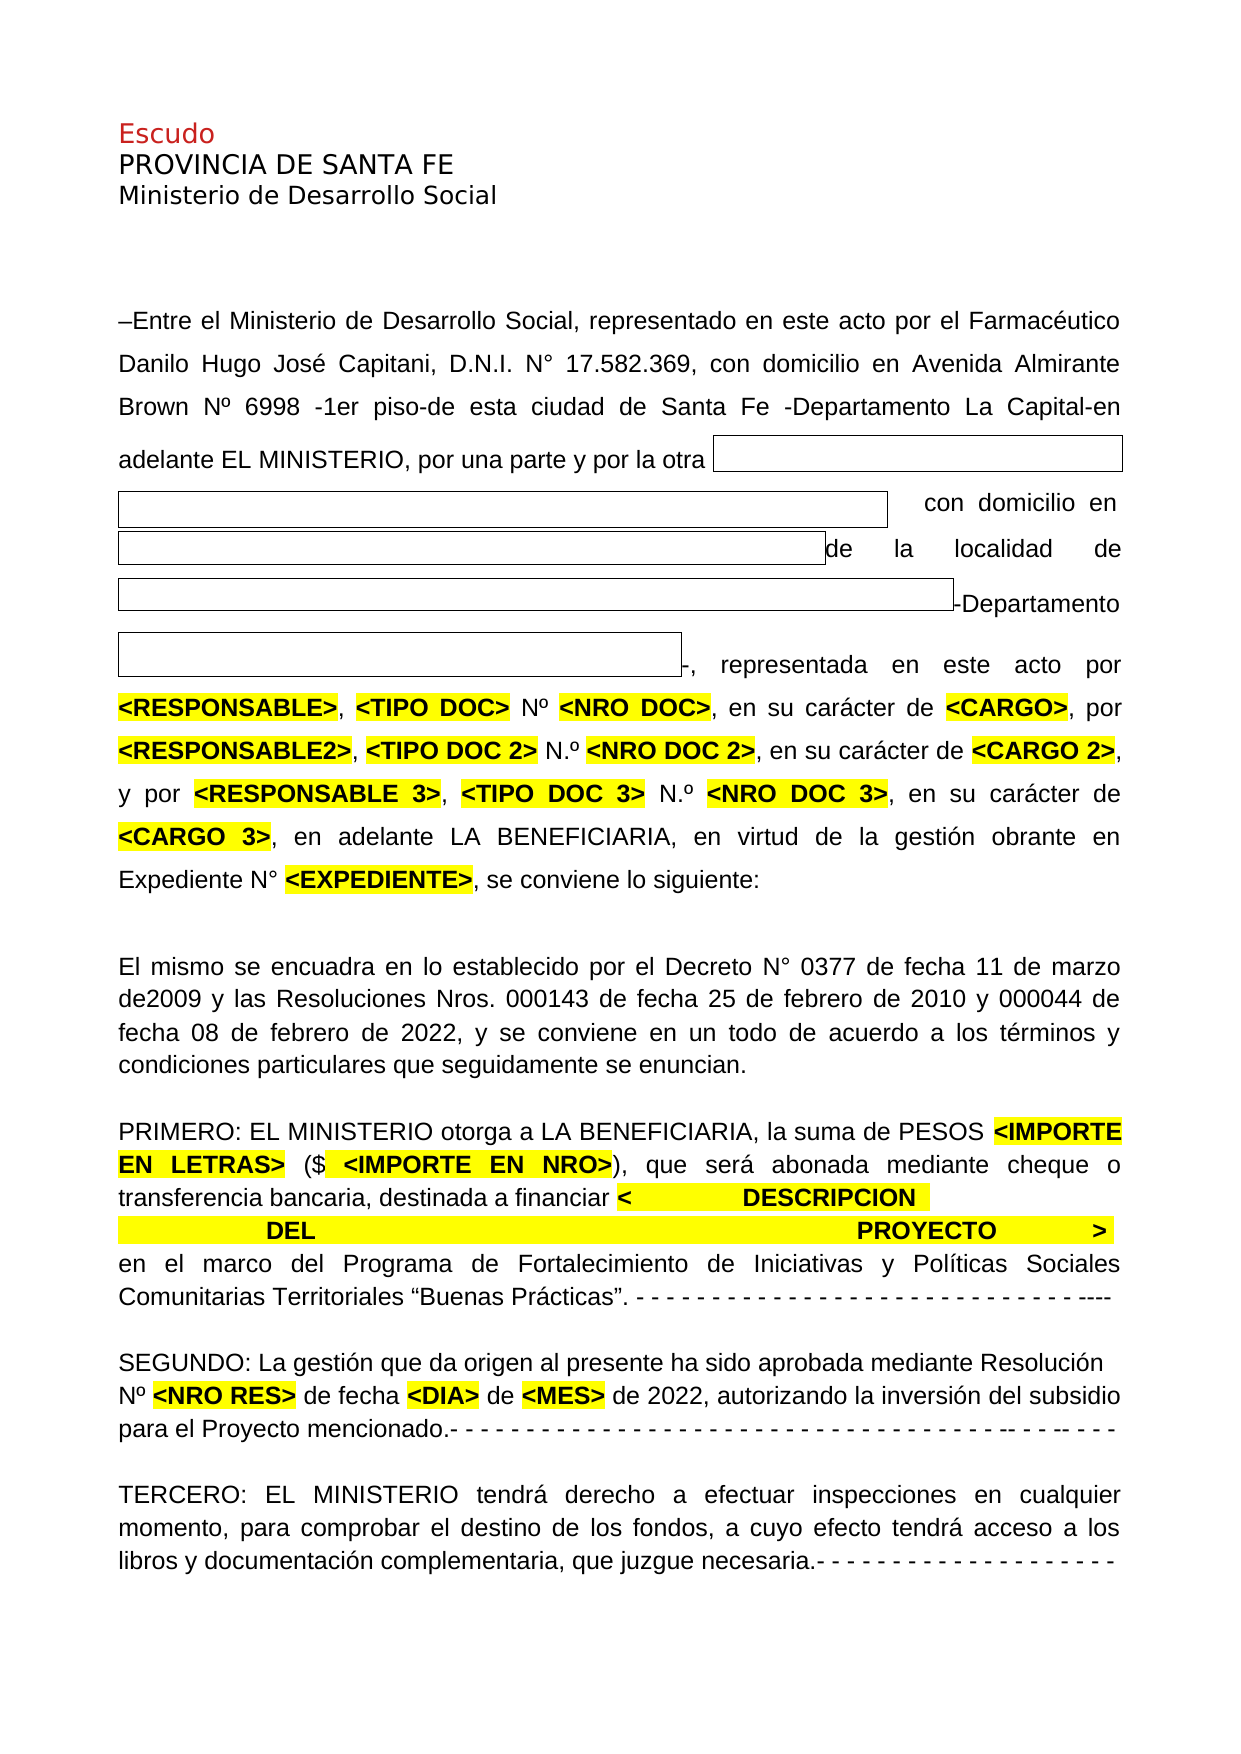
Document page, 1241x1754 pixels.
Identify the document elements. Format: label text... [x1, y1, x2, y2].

text en el marco del Programa de Fortalecimiento de Iniciativas y Políticas Sociales Comunitarias Territoriales “Buenas Prácticas”. - - - - - - - - - - - - - - - - - - - - - - - - - - - - - ---- [118, 1249, 1122, 1310]
text DEL PROYECTO > [118, 1216, 1122, 1244]
text Nº <NRO RES> de fecha <DIA> de <MES> de 2022, autorizando la inversión del subsidio para el Proyecto mencionado.- - - - - - - - - - - - - - - - - - - - - - - - - - - - - - - - - - - - -- - - -- - - - [118, 1381, 1122, 1442]
text SEGUNDO: La gestión que da origen al presente ha sido aprobada mediante Resolución [118, 1348, 1122, 1376]
text con domicilio en de la localidad de -Departamento -, representada en este acto por <RESPONSABLE>, <TIPO DOC> Nº <NRO DOC>, en su carácter de <CARGO>, por <RESPONSABLE2>, <TIPO DOC 2> N.º <NRO DOC 2>, en su carácter de <CARGO 2>, y por <RESPONSABLE 3>, <TIPO DOC 3> N.º <NRO DOC 3>, en su carácter de <CARGO 3>, en adelante LA BENEFICIARIA, en virtud de la gestión obrante en Expediente N° <EXPEDIENTE>, se conviene lo siguiente: [118, 488, 1122, 894]
text TERCERO: EL MINISTERIO tendrá derecho a efectuar inspecciones en cualquier momento, para comprobar el destino de los fondos, a cuyo efecto tendrá acceso a los libros y documentación complementaria, que juzgue necesaria.- - - - - - - - - - - - - - - - - - - - [118, 1480, 1122, 1574]
text –Entre el Ministerio de Desarrollo Social, representado en este acto por el Farmacéutico Danilo Hugo José Capitani, D.N.I. N° 17.582.369, con domicilio en Avenida Almirante Brown Nº 6998 -1er piso-de esta ciudad de Santa Fe -Departamento La Capital-en adelante EL MINISTERIO, por una parte y por la otra [118, 306, 1122, 474]
text PRIMERO: EL MINISTERIO otorga a LA BENEFICIARIA, la suma de PESOS <IMPORTE EN LETRAS> ($ <IMPORTE EN NRO>), que será abonada mediante cheque o transferencia bancaria, destinada a financiar < DESCRIPCION [118, 1117, 1122, 1211]
text El mismo se encuadra en lo establecido por el Decreto N° 0377 de fecha 11 de marzo de2009 y las Resoluciones Nros. 000143 de fecha 25 de febrero de 2010 y 000044 de fecha 08 de febrero de 2022, y se conviene en un todo de acuerdo a los términos y condiciones particulares que seguidamente se enuncian. [118, 951, 1122, 1079]
